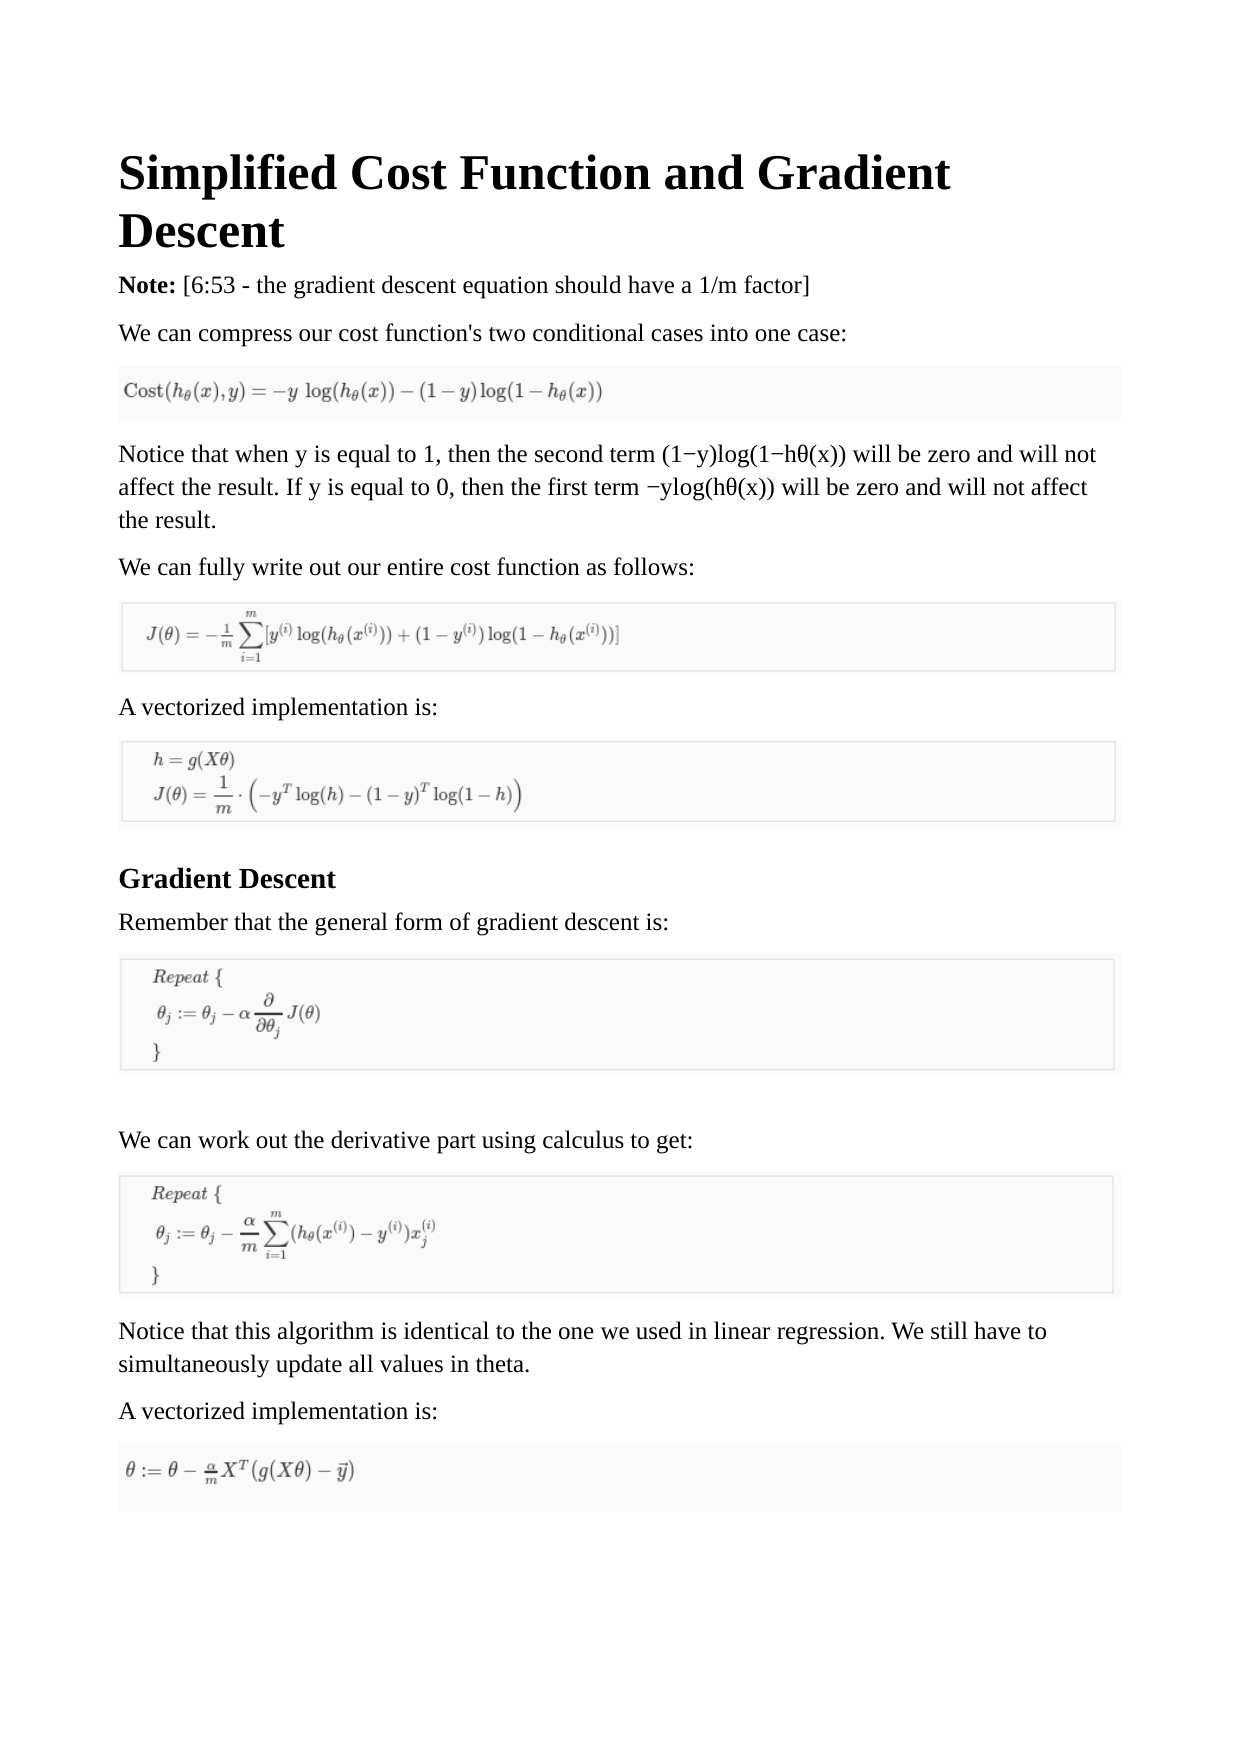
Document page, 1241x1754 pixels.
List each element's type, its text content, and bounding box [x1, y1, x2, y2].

picture [118, 365, 1123, 420]
subtitle Simplified Cost Function and Gradient Descent [118, 143, 1122, 258]
text We can work out the derivative part using calculus to get: [118, 1125, 1122, 1154]
picture [118, 740, 1123, 828]
picture [118, 600, 1123, 674]
picture [118, 1172, 1123, 1297]
text A vectorized implementation is: [118, 692, 1122, 721]
text Notice that when y is equal to 1, then the second term (1−y)log(1−hθ​(x)) will be zero and will not affect the result. If y is equal to 0, then the first term −ylog(hθ​(x)) will be zero and will not affect the result. [118, 439, 1122, 533]
text We can compress our cost function's two conditional cases into one case: [118, 318, 1122, 347]
picture [118, 1444, 1123, 1512]
text Notice that this algorithm is identical to the one we used in linear regression. We still have to simultaneously update all values in theta. [118, 1316, 1122, 1378]
subtitle Gradient Descent [118, 861, 1122, 894]
text Remember that the general form of gradient descent is: [118, 907, 1122, 936]
text We can fully write out our entire cost function as follows: [118, 552, 1122, 581]
text A vectorized implementation is: [118, 1396, 1122, 1425]
picture [118, 954, 1123, 1074]
text Note: [6:53 - the gradient descent equation should have a 1/m factor] [118, 271, 1122, 299]
